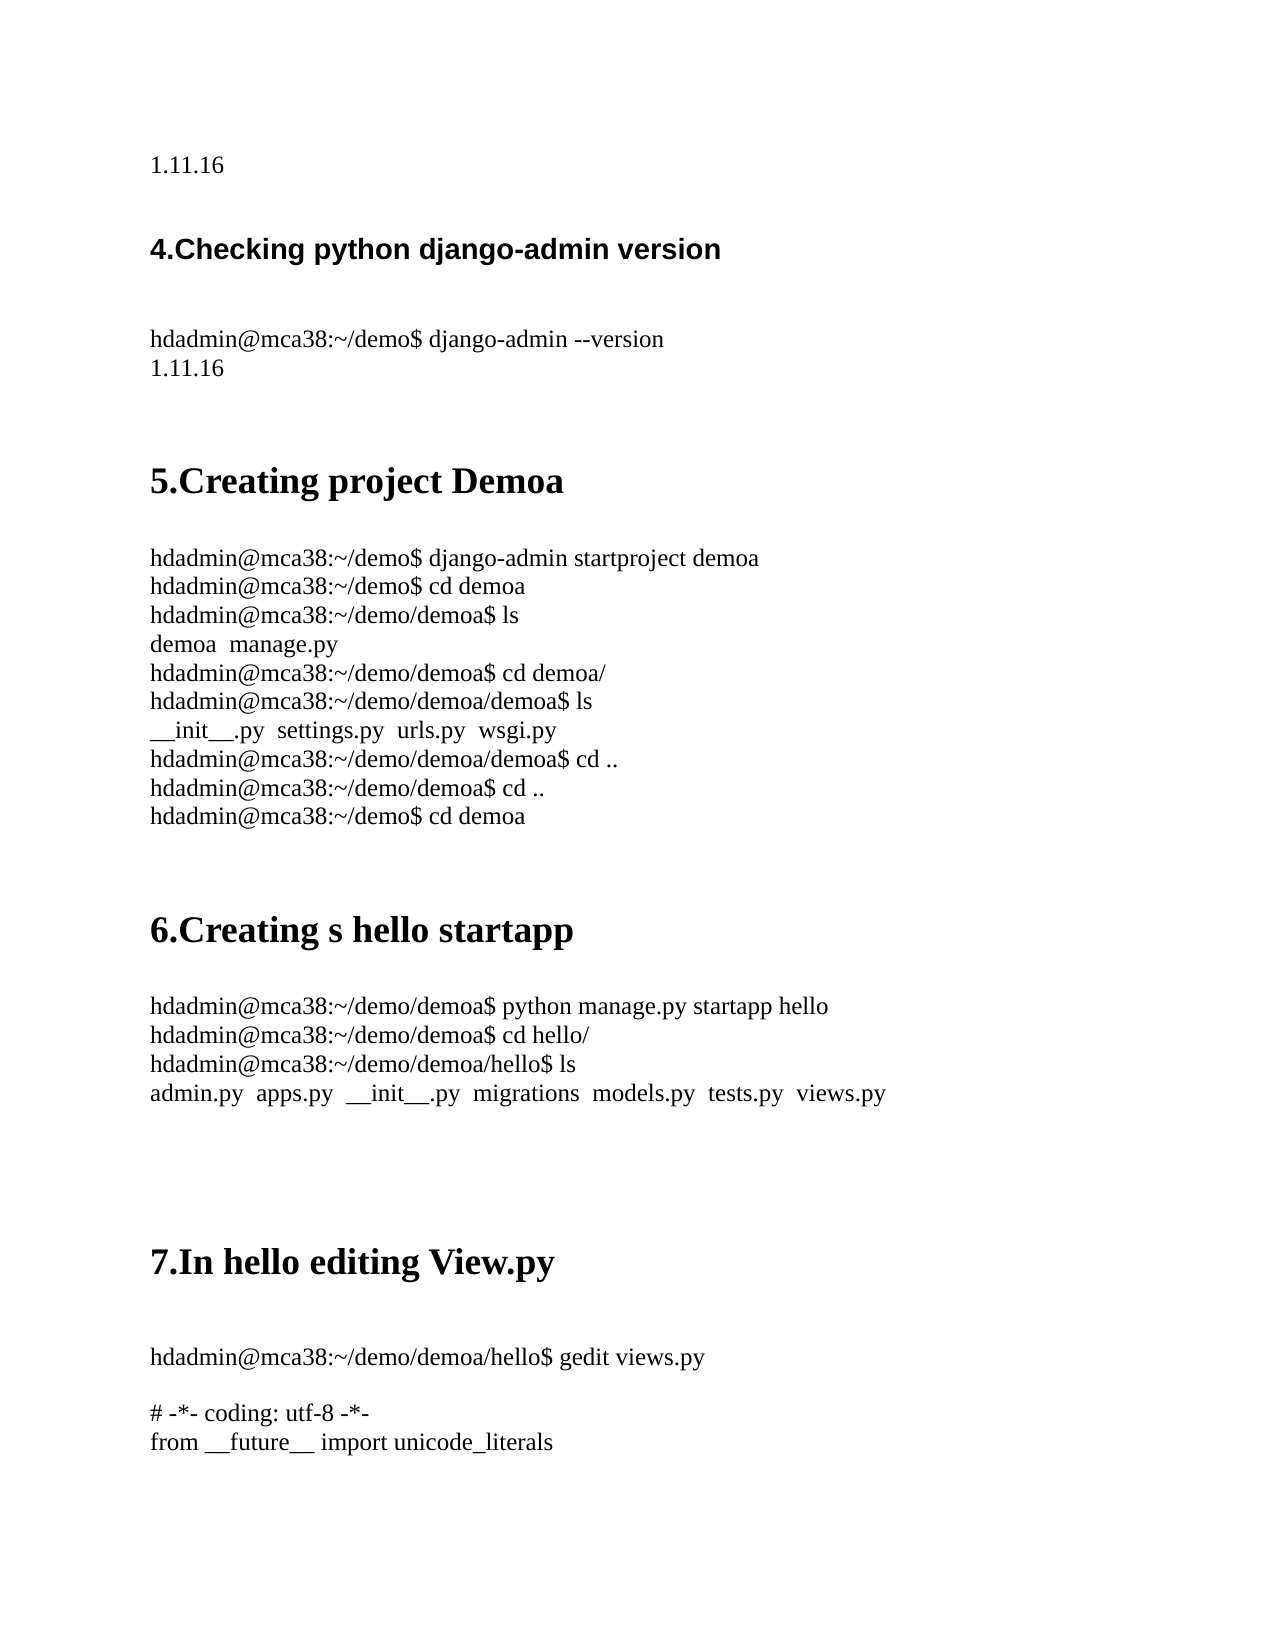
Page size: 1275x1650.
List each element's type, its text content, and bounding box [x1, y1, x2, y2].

text hdadmin@mca38:~/demo/demoa$ python manage.py startapp hello [150, 991, 1125, 1020]
text 1.11.16 [150, 150, 1125, 179]
text hdadmin@mca38:~/demo/demoa/demoa$ ls [150, 686, 1125, 715]
text __init__.py settings.py urls.py wsgi.py [150, 715, 1125, 744]
text hdadmin@mca38:~/demo$ cd demoa [150, 571, 1125, 600]
text hdadmin@mca38:~/demo/demoa/demoa$ cd .. [150, 744, 1125, 773]
text 5.Creating project Demoa [150, 459, 1125, 502]
text hdadmin@mca38:~/demo$ django-admin --version [150, 324, 1125, 353]
text hdadmin@mca38:~/demo$ django-admin startproject demoa [150, 543, 1125, 571]
text hdadmin@mca38:~/demo/demoa/hello$ ls [150, 1049, 1125, 1078]
text admin.py apps.py __init__.py migrations models.py tests.py views.py [150, 1078, 1125, 1106]
text 1.11.16 [150, 353, 1125, 382]
text 6.Creating s hello startapp [150, 908, 1125, 951]
text # -*- coding: utf-8 -*- [150, 1398, 1125, 1427]
text 4.Checking python django-admin version [150, 232, 1125, 265]
text hdadmin@mca38:~/demo/demoa$ cd hello/ [150, 1020, 1125, 1049]
text hdadmin@mca38:~/demo/demoa$ cd demoa/ [150, 658, 1125, 686]
text 7.In hello editing View.py [150, 1239, 1125, 1282]
text hdadmin@mca38:~/demo$ cd demoa [150, 801, 1125, 830]
text hdadmin@mca38:~/demo/demoa$ ls [150, 600, 1125, 629]
text demoa manage.py [150, 629, 1125, 658]
text hdadmin@mca38:~/demo/demoa$ cd .. [150, 773, 1125, 801]
text hdadmin@mca38:~/demo/demoa/hello$ gedit views.py [150, 1342, 1125, 1370]
text from __future__ import unicode_literals [150, 1427, 1125, 1456]
